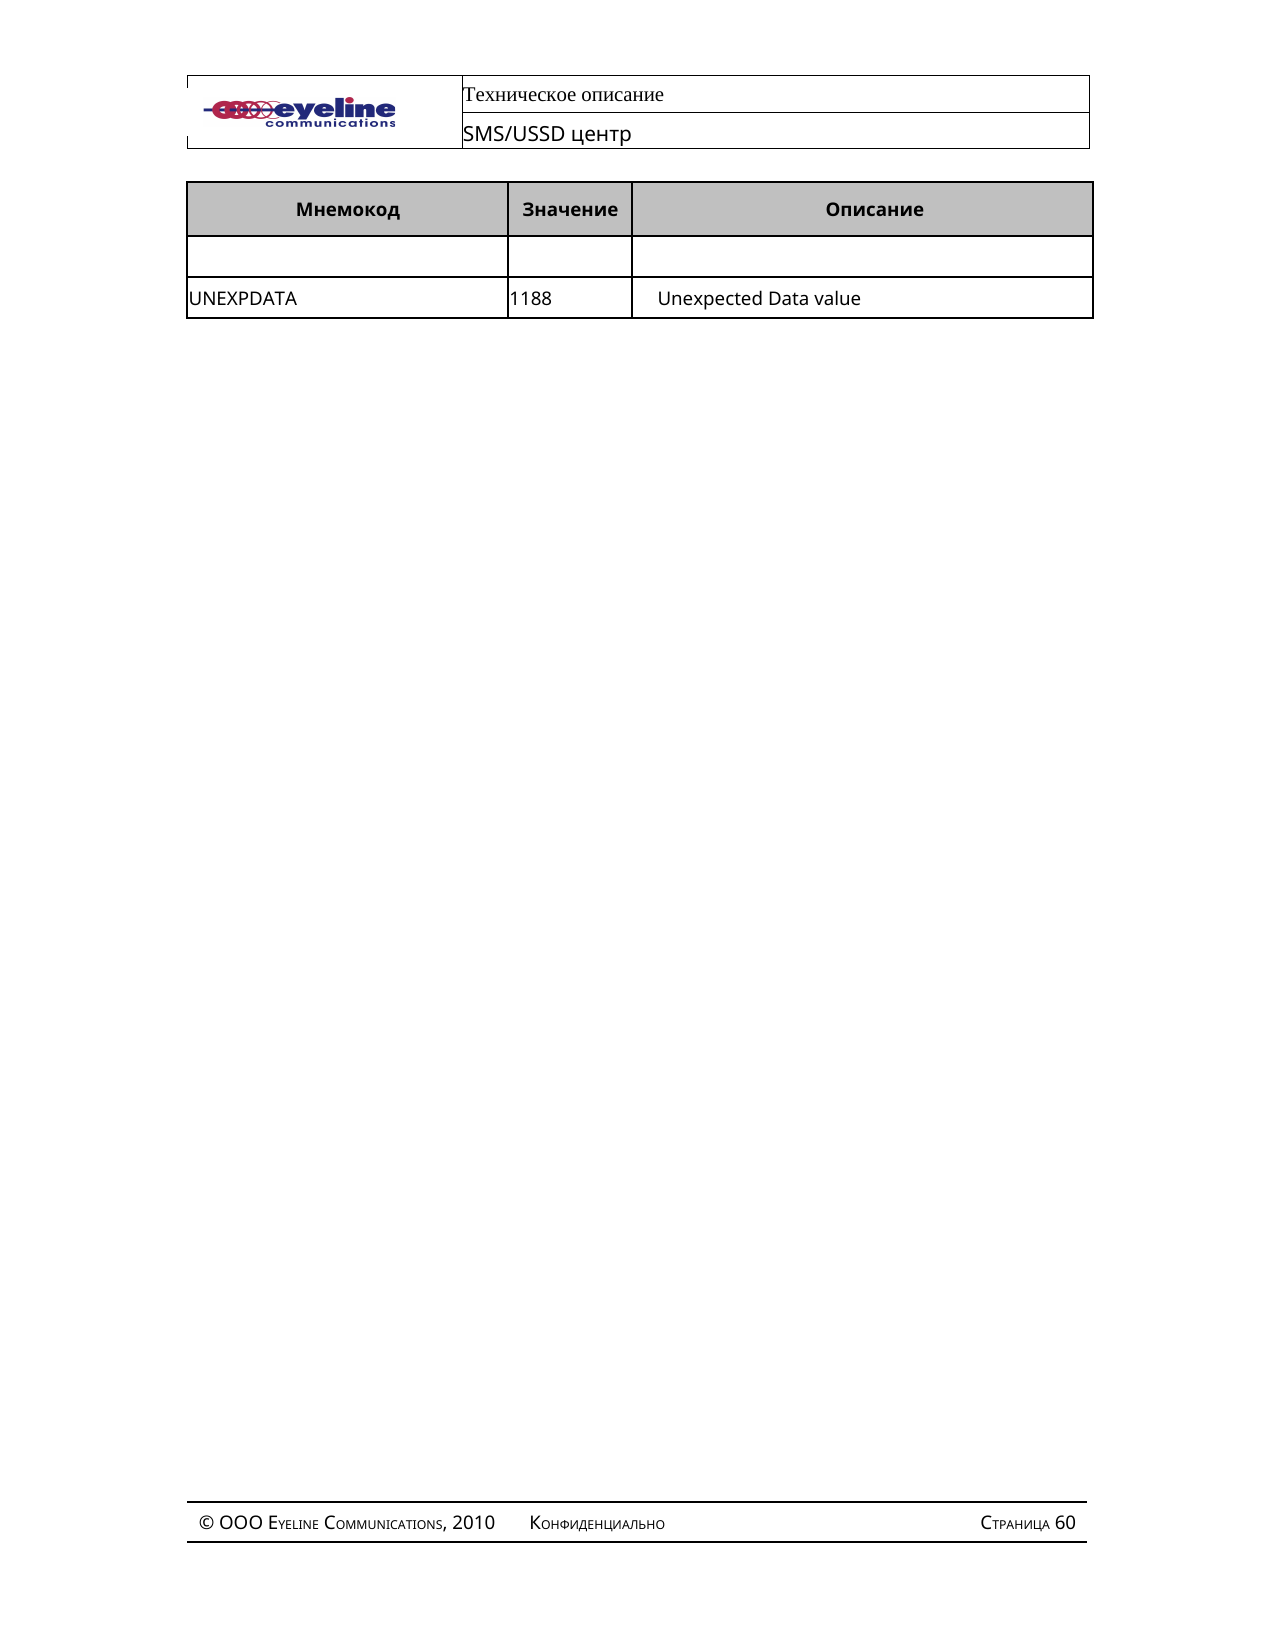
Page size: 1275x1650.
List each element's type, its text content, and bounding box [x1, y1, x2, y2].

table_cell [633, 237, 1092, 276]
table_cell [188, 237, 507, 276]
table_header Описание [633, 183, 1092, 235]
picture [203, 97, 396, 127]
table_header Значение [509, 183, 631, 235]
table_header Мнемокод [188, 183, 507, 235]
table_cell [509, 237, 631, 276]
table_cell UNEXPDATA [188, 278, 507, 317]
table_cell Unexpected Data value [633, 278, 1092, 317]
table_cell 1188 [509, 278, 631, 317]
